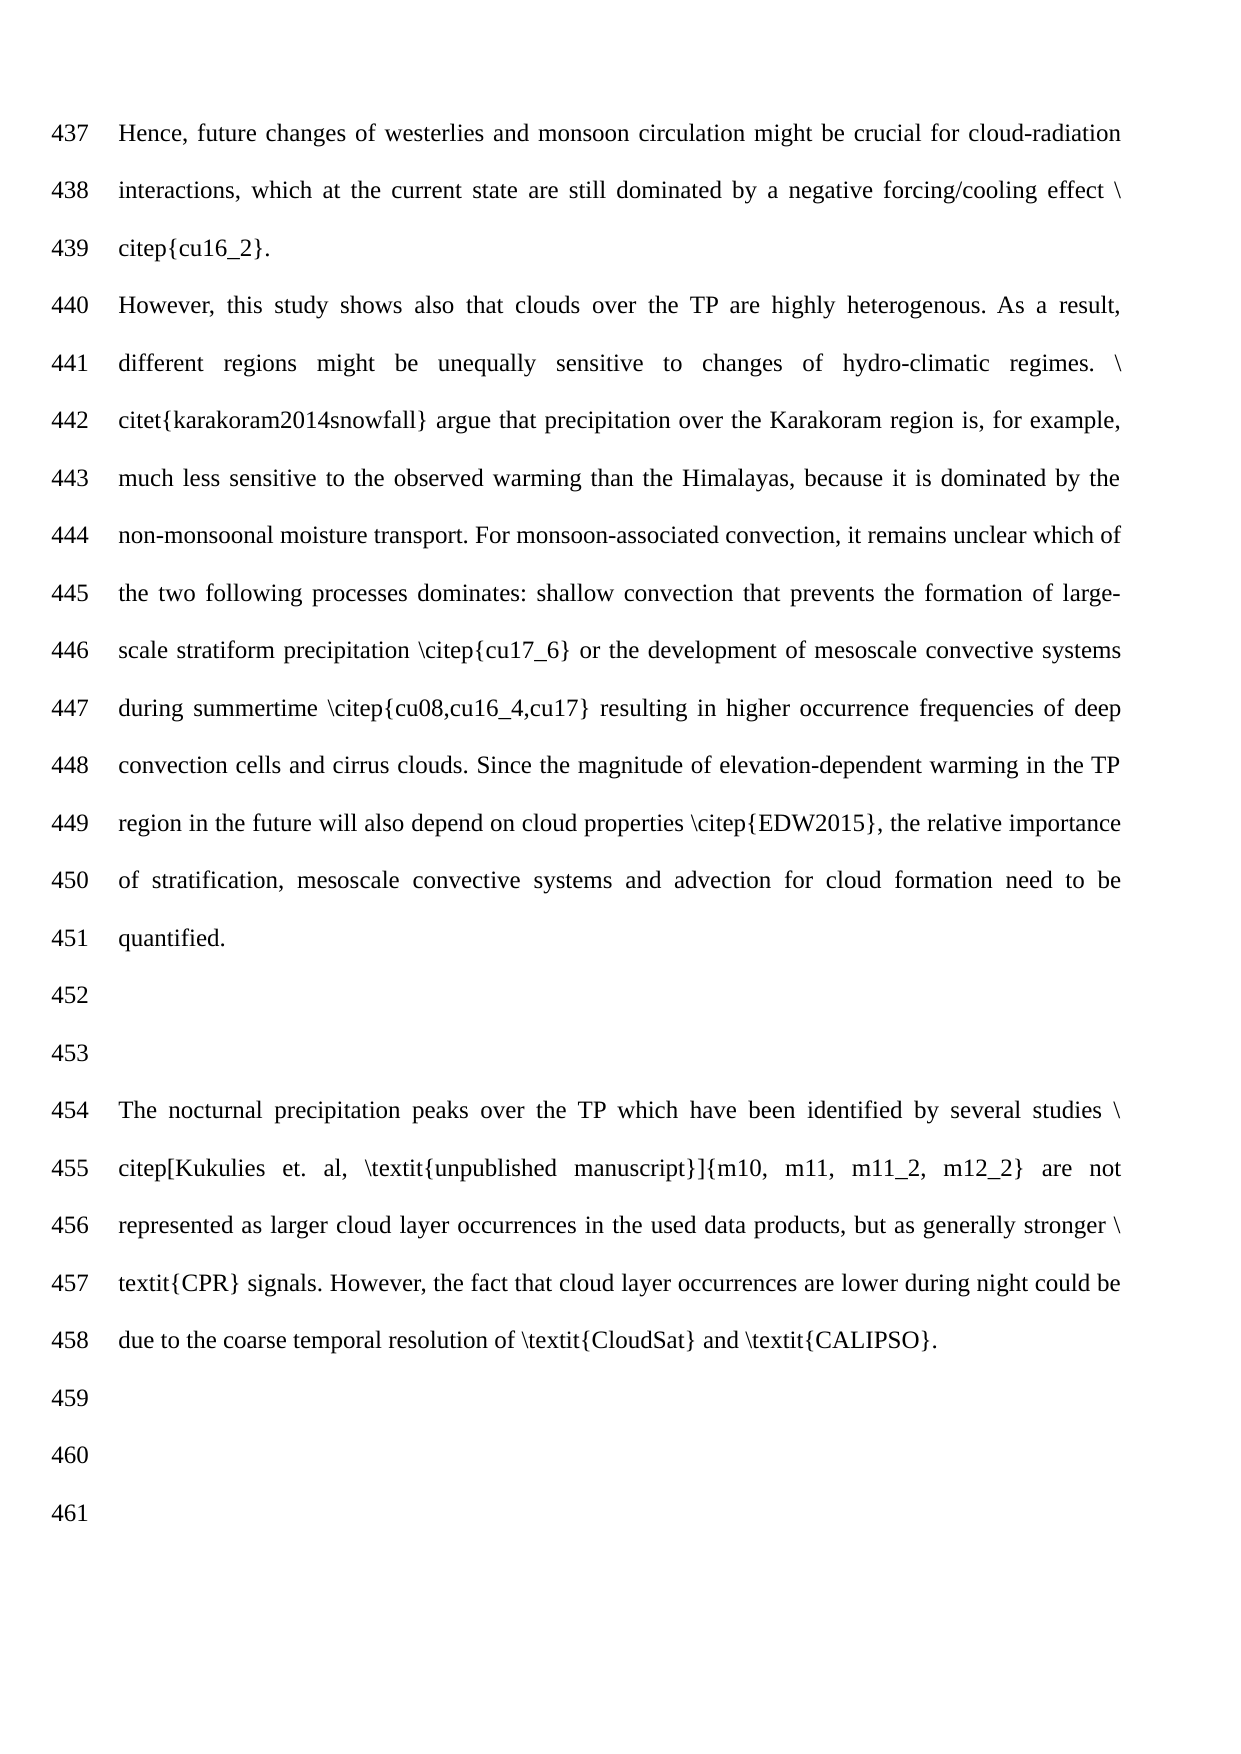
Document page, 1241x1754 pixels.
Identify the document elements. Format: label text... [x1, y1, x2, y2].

text Hence, future changes of westerlies and monsoon circulation might be crucial for cloud-radiation interactions, which at the current state are still dominated by a negative forcing/cooling effect \citep{cu16_2}. [118, 118, 1122, 262]
text However, this study shows also that clouds over the TP are highly heterogenous. As a result, different regions might be unequally sensitive to changes of hydro-climatic regimes. \citet{karakoram2014snowfall} argue that precipitation over the Karakoram region is, for example, much less sensitive to the observed warming than the Himalayas, because it is dominated by the non-monsoonal moisture transport. For monsoon-associated convection, it remains unclear which of the two following processes dominates: shallow convection that prevents the formation of large-scale stratiform precipitation \citep{cu17_6} or the development of mesoscale convective systems during summertime \citep{cu08,cu16_4,cu17} resulting in higher occurrence frequencies of deep convection cells and cirrus clouds. Since the magnitude of elevation-dependent warming in the TP region in the future will also depend on cloud properties \citep{EDW2015}, the relative importance of stratification, mesoscale convective systems and advection for cloud formation need to be quantified. [118, 291, 1122, 952]
text The nocturnal precipitation peaks over the TP which have been identified by several studies \citep[Kukulies et. al, \textit{unpublished manuscript}]{m10, m11, m11_2, m12_2} are not represented as larger cloud layer occurrences in the used data products, but as generally stronger \textit{CPR} signals. However, the fact that cloud layer occurrences are lower during night could be due to the coarse temporal resolution of \textit{CloudSat} and \textit{CALIPSO}. [118, 1096, 1122, 1354]
